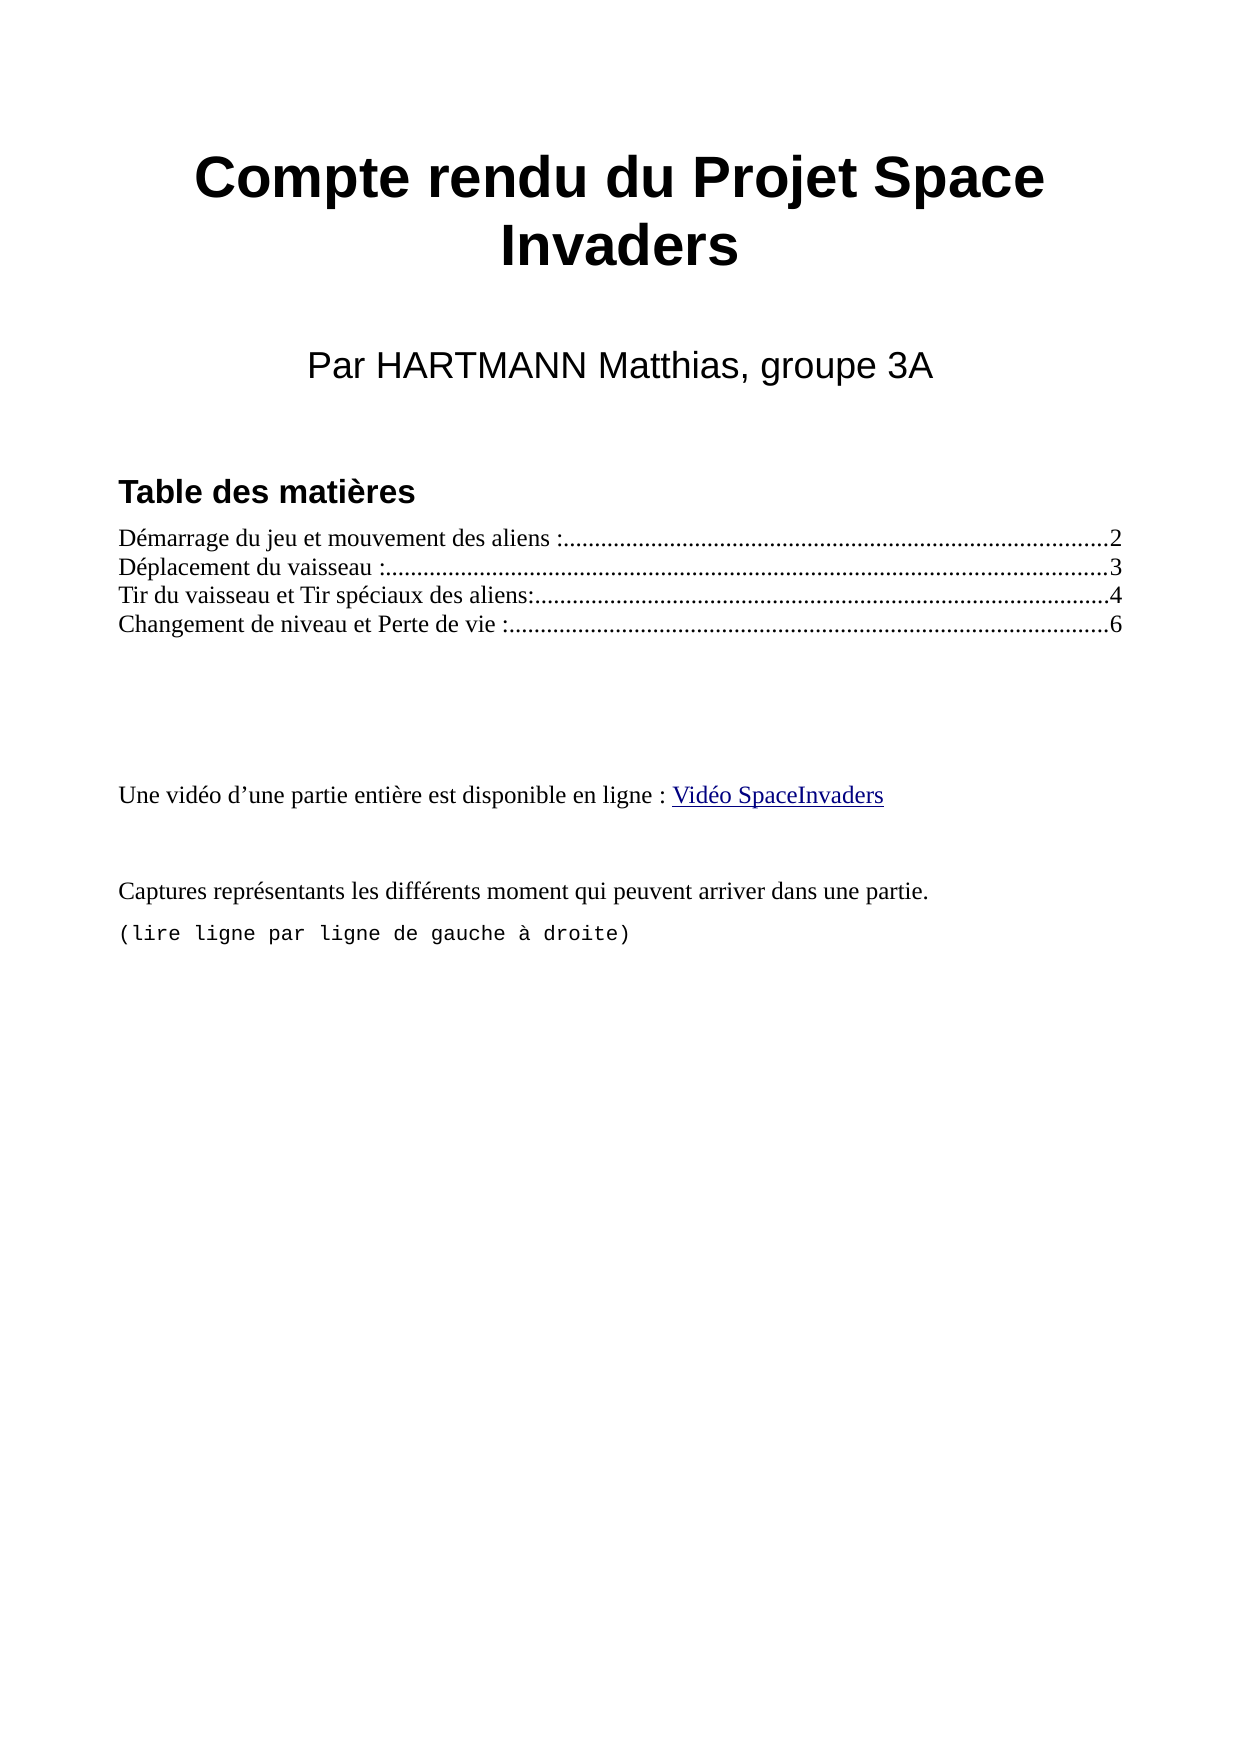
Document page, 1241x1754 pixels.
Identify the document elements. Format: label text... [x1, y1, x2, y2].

text Démarrage du jeu et mouvement des aliens : 2 [118, 523, 1122, 552]
text Captures représentants les différents moment qui peuvent arriver dans une partie. [118, 876, 1122, 904]
text Une vidéo d’une partie entière est disponible en ligne : Vidéo SpaceInvaders [118, 781, 1122, 809]
text Changement de niveau et Perte de vie : 6 [118, 609, 1122, 638]
title Compte rendu du Projet Space Invaders [118, 143, 1122, 277]
text Déplacement du vaisseau : 3 [118, 552, 1122, 580]
text Tir du vaisseau et Tir spéciaux des aliens: 4 [118, 580, 1122, 609]
subtitle Par HARTMANN Matthias, groupe 3A [118, 344, 1122, 387]
text (lire ligne par ligne de gauche à droite) [118, 923, 1122, 947]
subtitle Table des matières [118, 472, 1122, 510]
